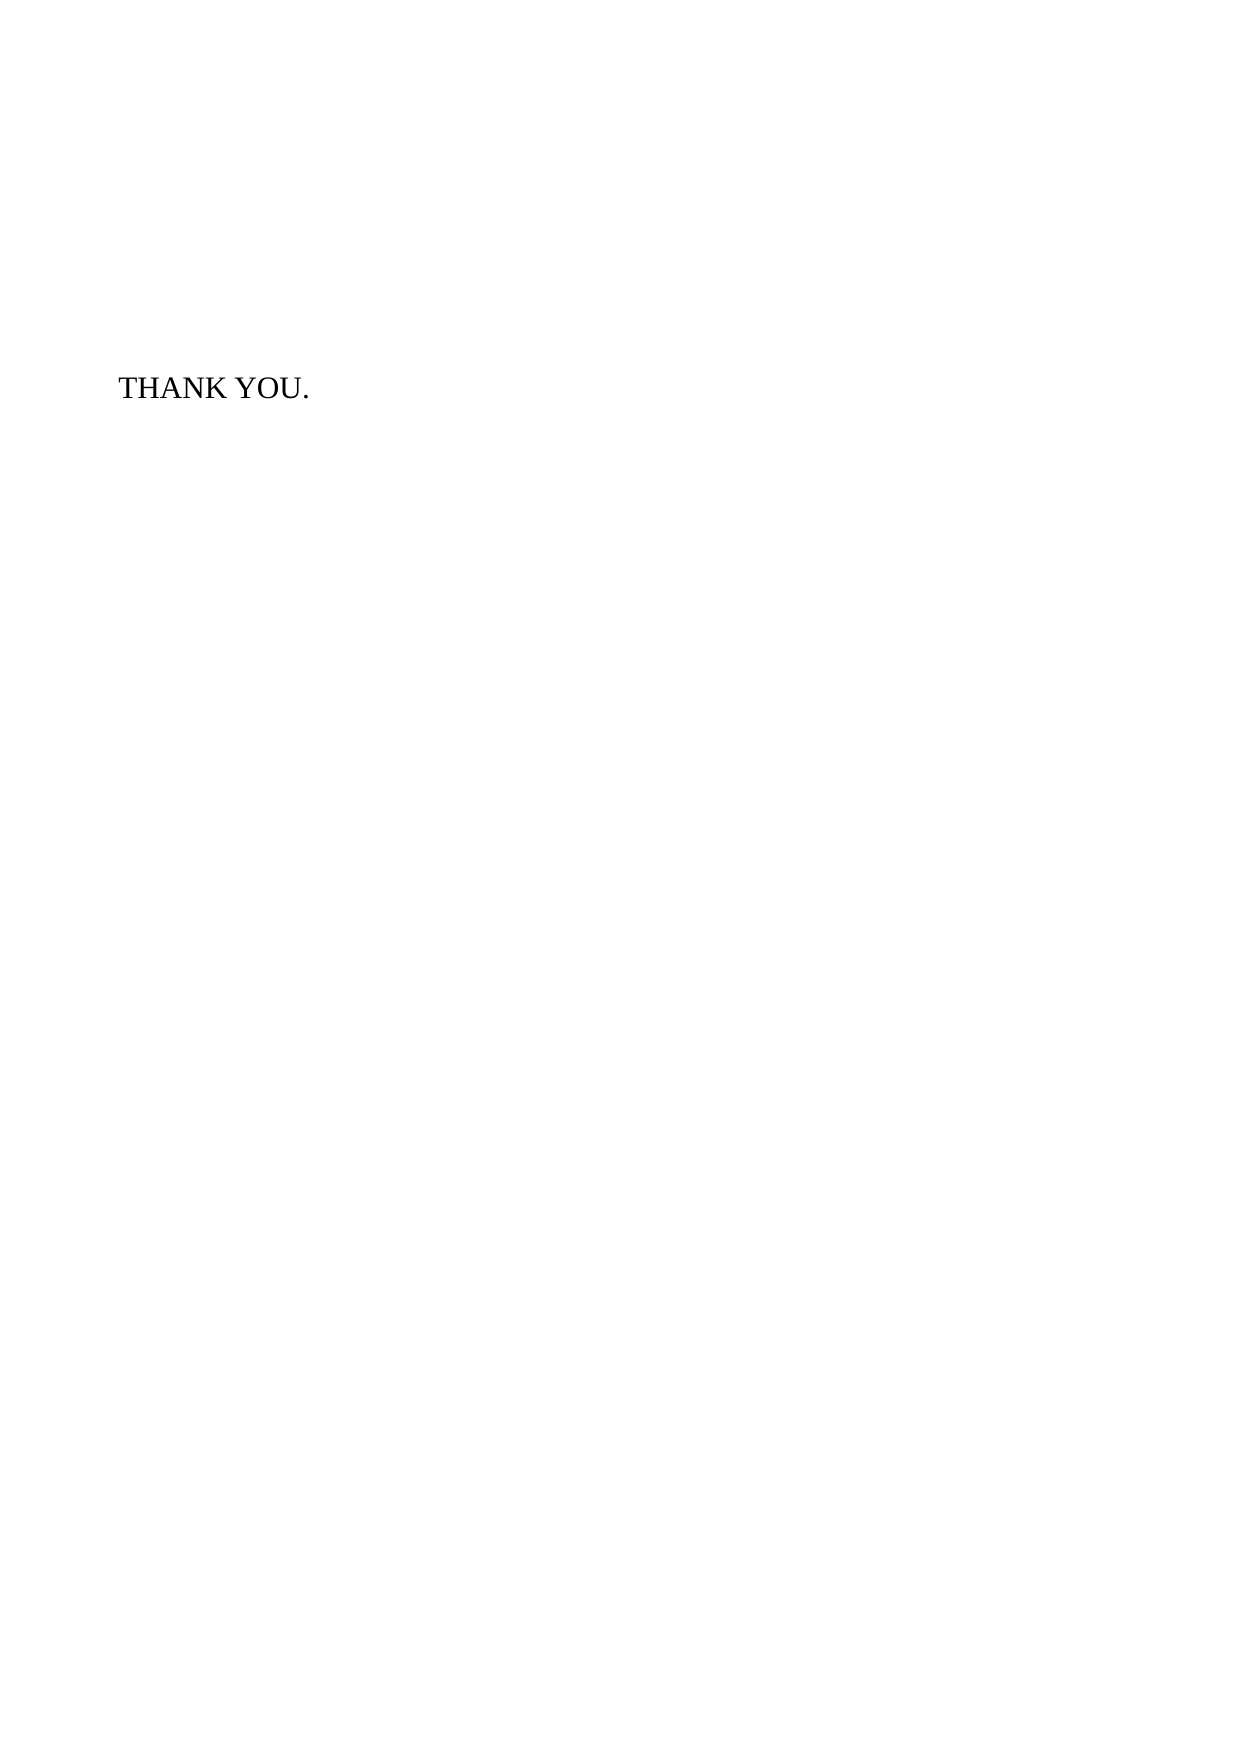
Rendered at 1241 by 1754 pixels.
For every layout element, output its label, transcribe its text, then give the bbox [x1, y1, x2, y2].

text THANK YOU. [118, 370, 1122, 406]
